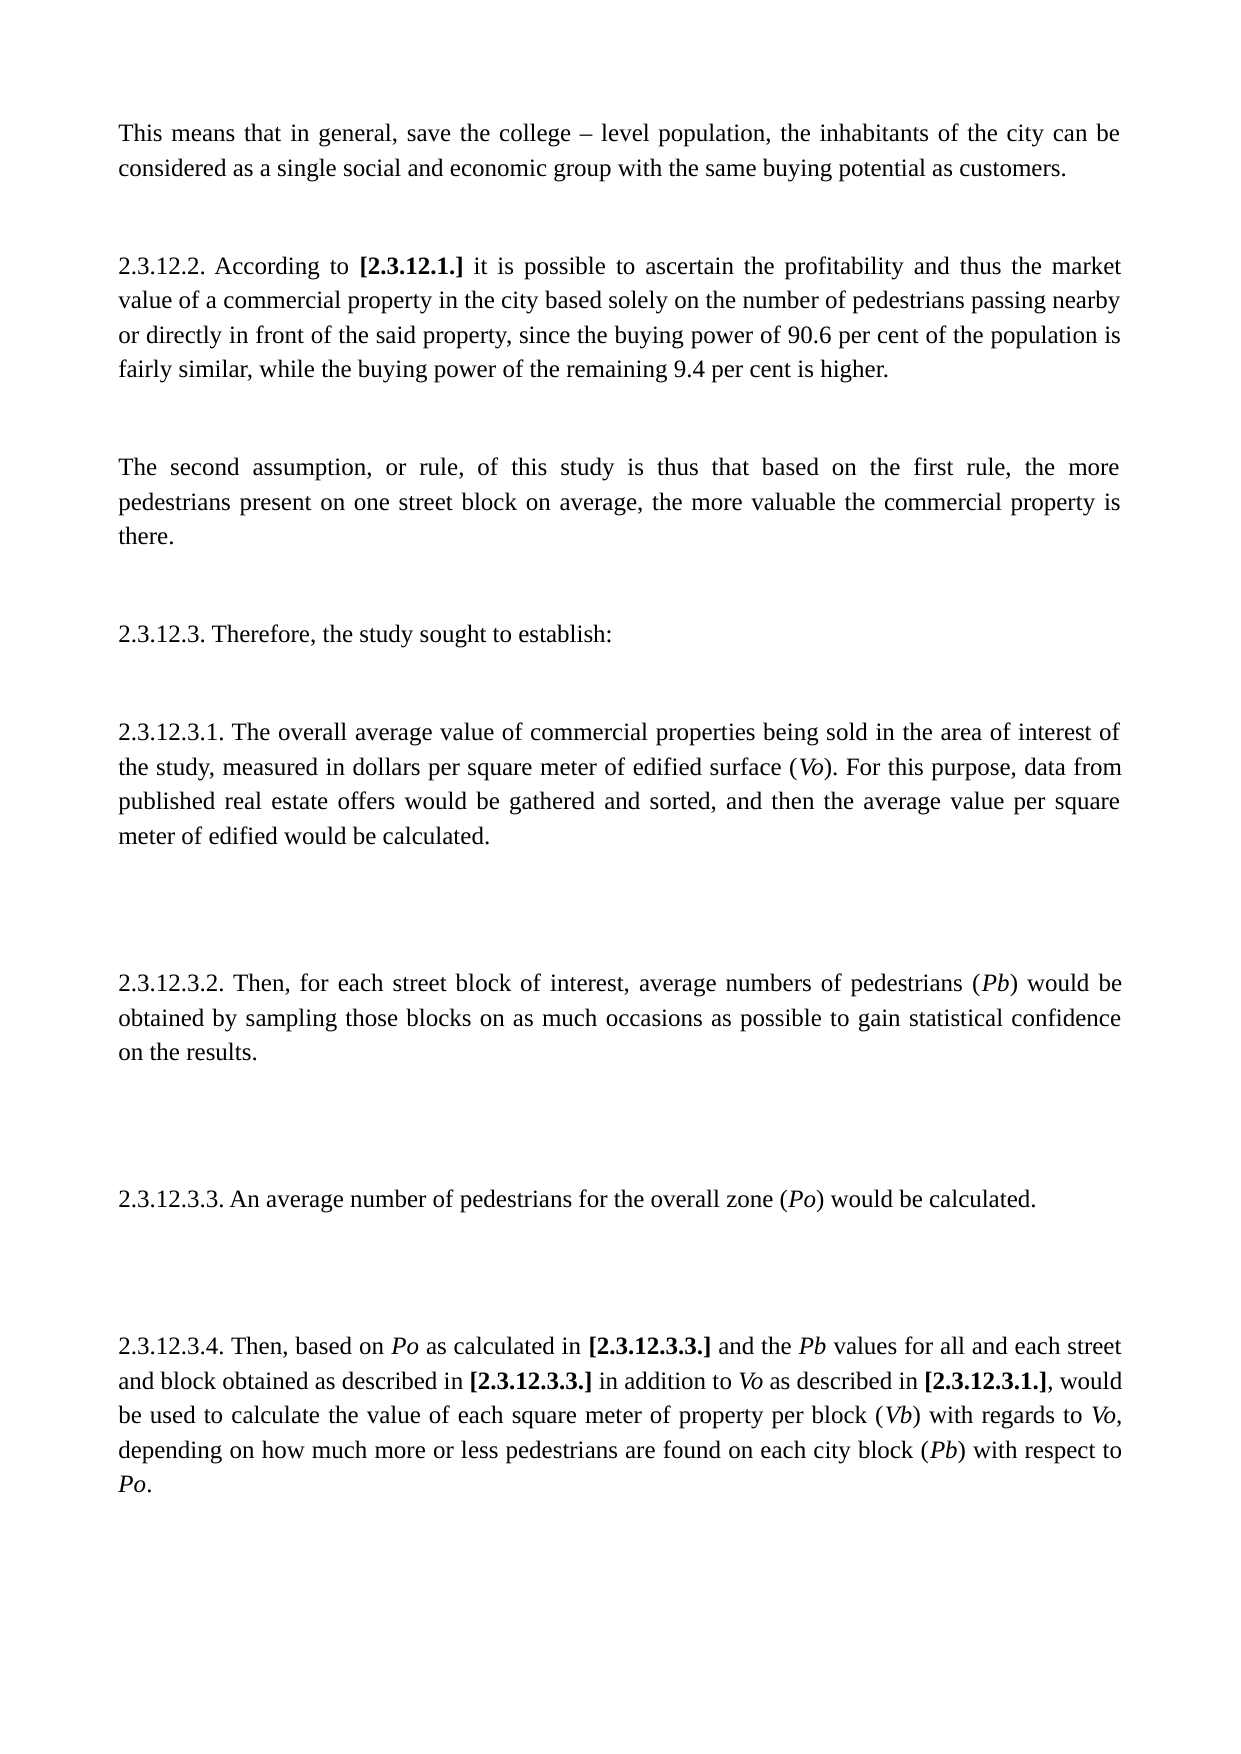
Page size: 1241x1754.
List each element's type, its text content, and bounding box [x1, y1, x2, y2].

text This means that in general, save the college – level population, the inhabitants of the city can be considered as a single social and economic group with the same buying potential as customers. [118, 118, 1122, 181]
text 2.3.12.2. According to [2.3.12.1.] it is possible to ascertain the profitability and thus the market value of a commercial property in the city based solely on the number of pedestrians passing nearby or directly in front of the said property, since the buying power of 90.6 per cent of the population is fairly similar, while the buying power of the remaining 9.4 per cent is higher. [118, 251, 1122, 383]
text The second assumption, or rule, of this study is thus that based on the first rule, the more pedestrians present on one street block on average, the more valuable the commercial property is there. [118, 452, 1122, 550]
text 2.3.12.3.1. The overall average value of commercial properties being sold in the area of interest of the study, measured in dollars per square meter of edified surface (Vo). For this purpose, data from published real estate offers would be gathered and sorted, and then the average value per square meter of edified would be calculated. [118, 717, 1122, 850]
text 2.3.12.3.3. An average number of pedestrians for the overall zone (Po) would be calculated. [118, 1184, 1122, 1213]
text 2.3.12.3.2. Then, for each street block of interest, average numbers of pedestrians (Pb) would be obtained by sampling those blocks on as much occasions as possible to gain statistical confidence on the results. [118, 968, 1122, 1066]
text 2.3.12.3.4. Then, based on Po as calculated in [2.3.12.3.3.] and the Pb values for all and each street and block obtained as described in [2.3.12.3.3.] in addition to Vo as described in [2.3.12.3.1.], would be used to calculate the value of each square meter of property per block (Vb) with regards to Vo, depending on how much more or less pedestrians are found on each city block (Pb) with respect to Po. [118, 1331, 1122, 1498]
text 2.3.12.3. Therefore, the study sought to establish: [118, 619, 1122, 648]
